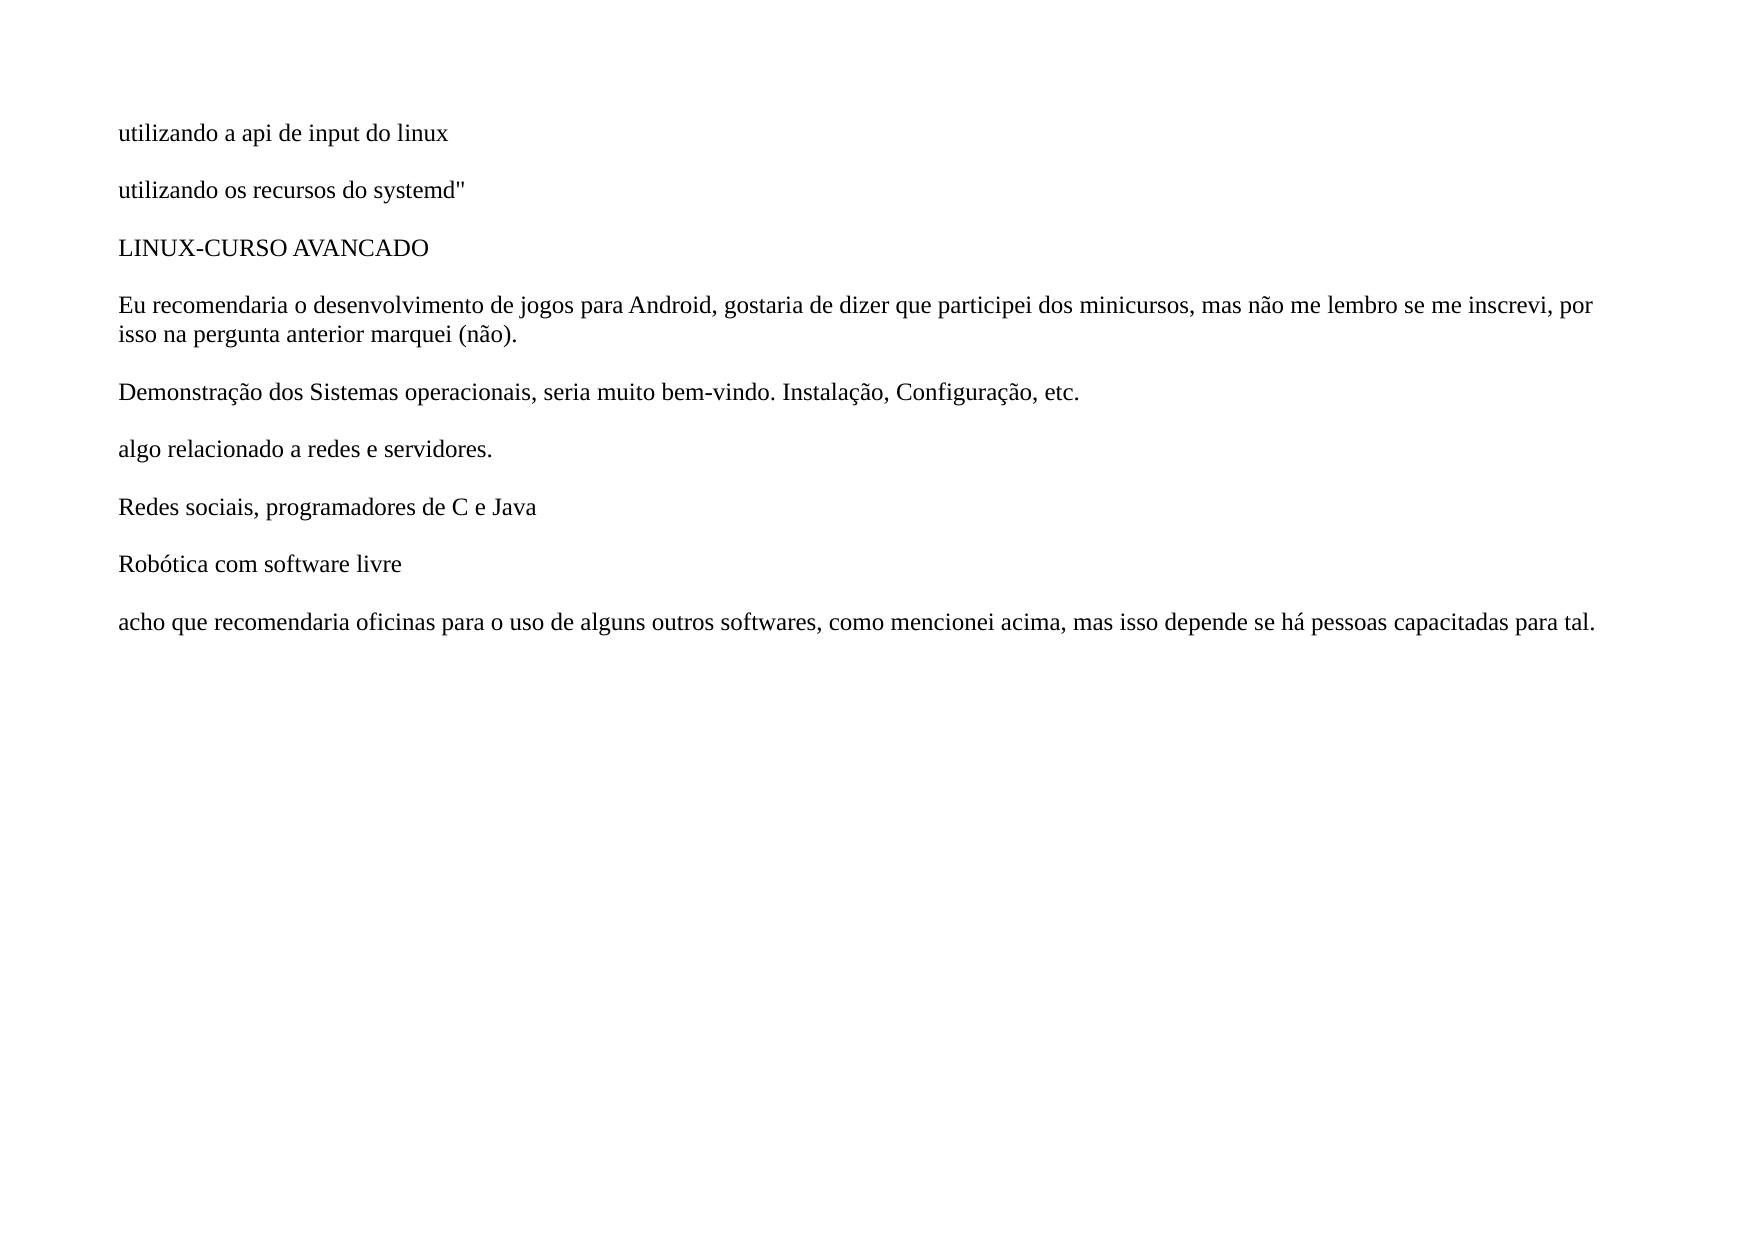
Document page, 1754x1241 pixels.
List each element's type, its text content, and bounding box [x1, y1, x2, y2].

text Eu recomendaria o desenvolvimento de jogos para Android, gostaria de dizer que participei dos minicursos, mas não me lembro se me inscrevi, por isso na pergunta anterior marquei (não). [118, 291, 1636, 348]
text algo relacionado a redes e servidores. [118, 434, 1636, 463]
text LINUX-CURSO AVANCADO [118, 233, 1636, 262]
text Demonstração dos Sistemas operacionais, seria muito bem-vindo. Instalação, Configuração, etc. [118, 377, 1636, 406]
text Robótica com software livre [118, 549, 1636, 578]
text utilizando a api de input do linux [118, 118, 1636, 147]
text utilizando os recursos do systemd" [118, 176, 1636, 204]
text acho que recomendaria oficinas para o uso de alguns outros softwares, como mencionei acima, mas isso depende se há pessoas capacitadas para tal. [118, 607, 1636, 636]
text Redes sociais, programadores de C e Java [118, 492, 1636, 521]
